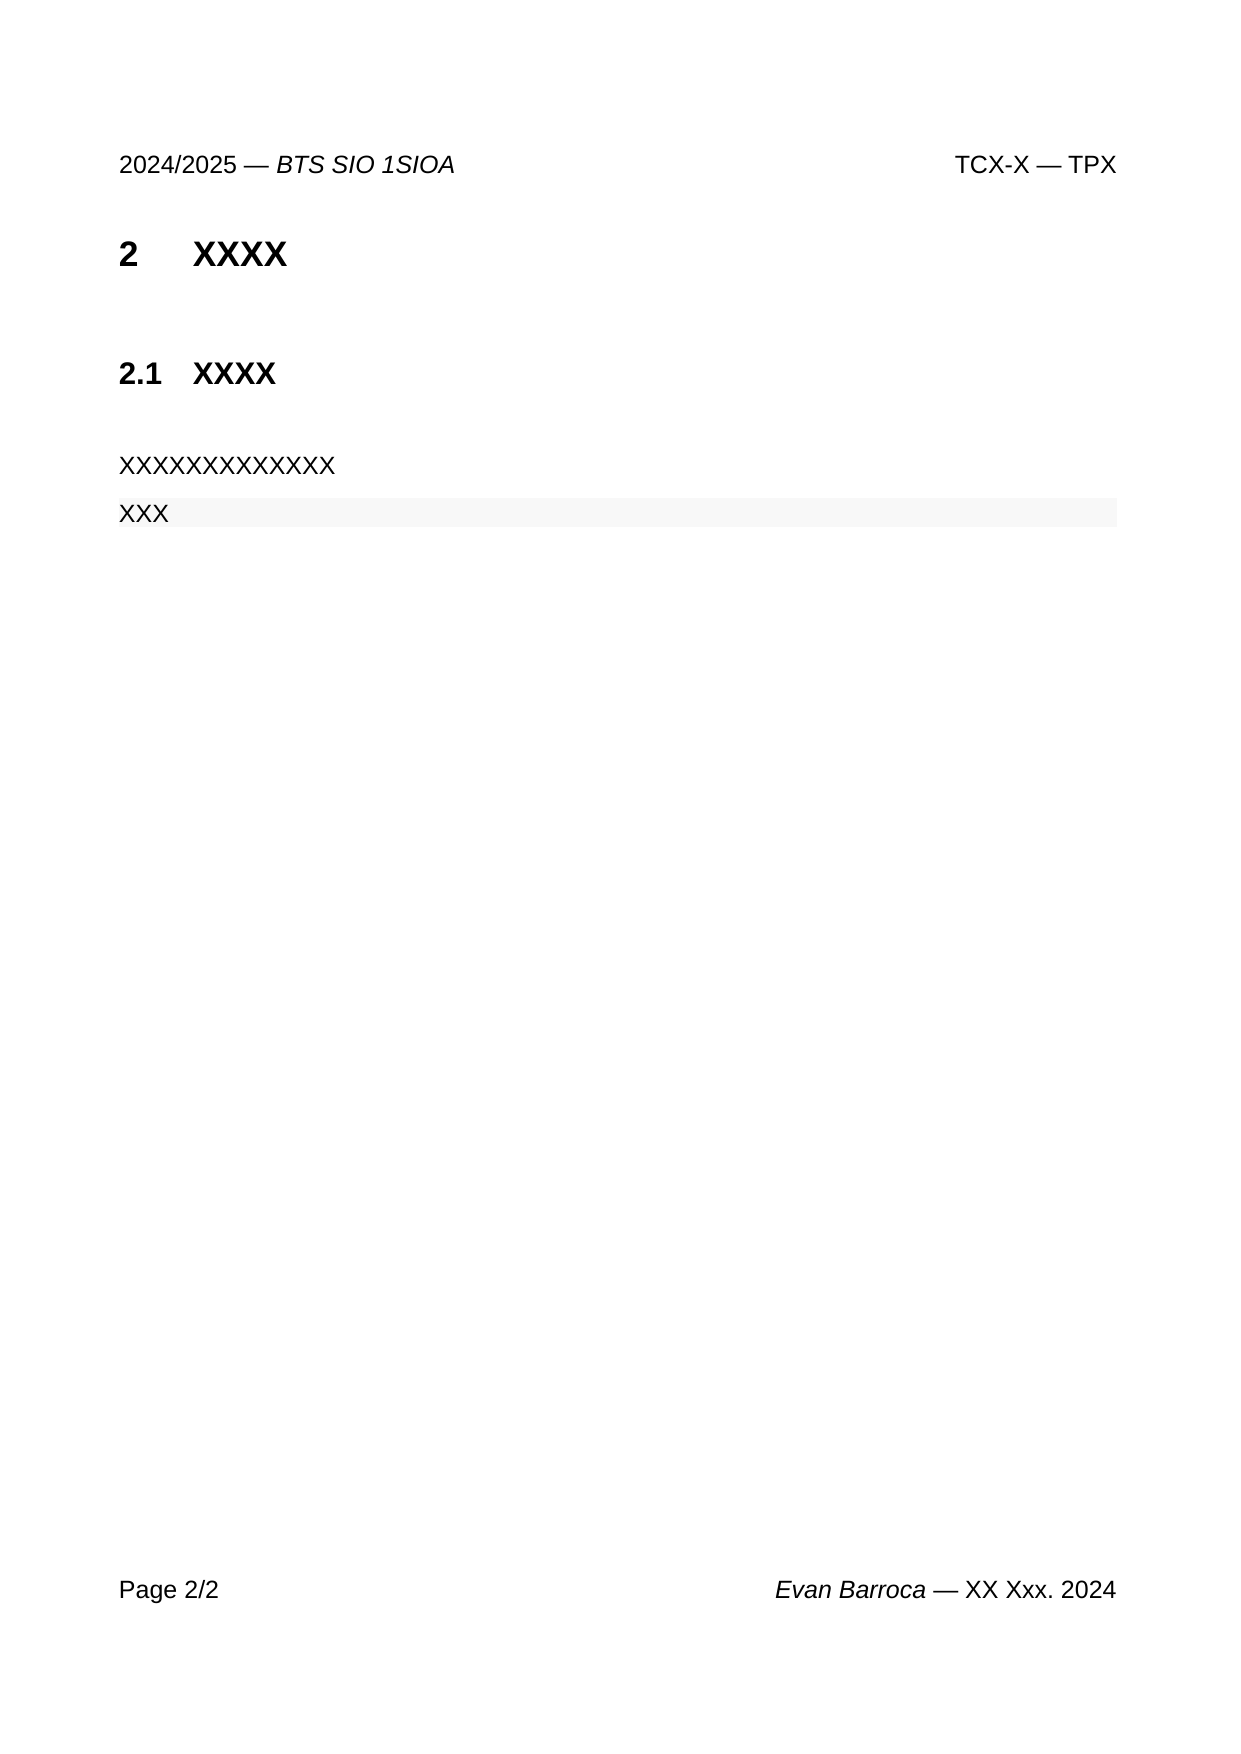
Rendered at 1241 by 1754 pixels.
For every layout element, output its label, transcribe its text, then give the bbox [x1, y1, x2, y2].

subtitle XXXX [119, 233, 1117, 274]
text XXXXXXXXXXXXX [119, 451, 1117, 480]
subtitle XXXX [119, 355, 1117, 391]
text XXX [119, 498, 1117, 527]
